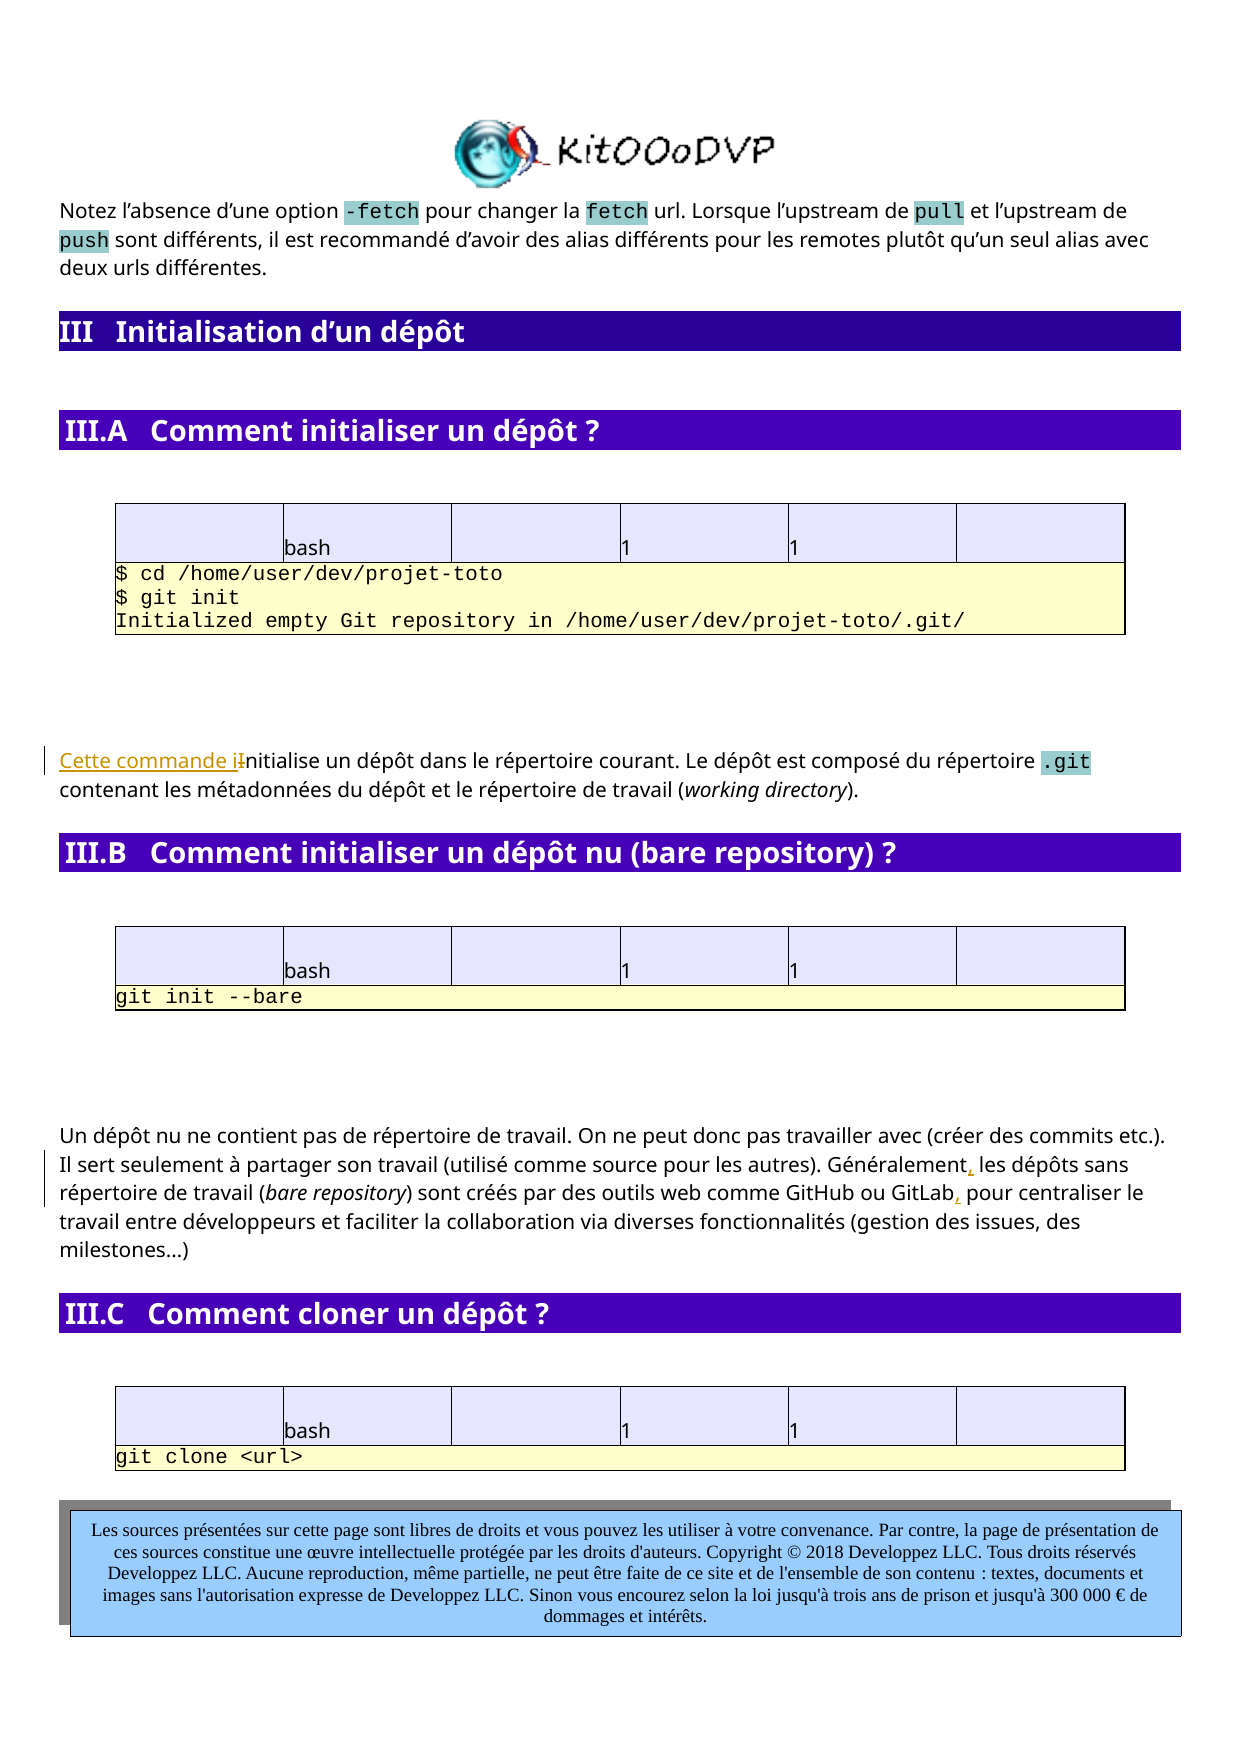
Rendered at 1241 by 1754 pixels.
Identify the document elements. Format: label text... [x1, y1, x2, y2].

table_header [452, 927, 620, 984]
table_header [452, 504, 620, 562]
text Un dépôt nu ne contient pas de répertoire de travail. On ne peut donc pas travailler avec (créer des commits etc.). Il sert seulement à partager son travail (utilisé comme source pour les autres). Généralement, les dépôts sans répertoire de travail (bare repository) sont créés par des outils web comme GitHub ou GitLab, pour centraliser le travail entre développeurs et faciliter la collaboration via diverses fonctionnalités (gestion des issues, des milestones…) [59, 1122, 1181, 1264]
table_header [957, 927, 1124, 984]
table_header 1 [789, 927, 956, 984]
text Cette commande initialise un dépôt dans le répertoire courant. Le dépôt est composé du répertoire .git contenant les métadonnées du dépôt et le répertoire de travail (working directory). [59, 746, 1181, 803]
table_header [116, 927, 283, 984]
text Notez l’absence d’une option -fetch pour changer la fetch url. Lorsque l’upstream de pull et l’upstream de push sont différents, il est recommandé d’avoir des alias différents pour les remotes plutôt qu’un seul alias avec deux urls différentes. [59, 196, 1181, 282]
picture [453, 118, 781, 191]
subtitle Comment initialiser un dépôt nu (bare repository) ? [59, 833, 1181, 872]
table_header bash [284, 1387, 451, 1445]
table_header 1 [621, 1387, 788, 1445]
table_header 1 [621, 504, 788, 562]
subtitle Initialisation d’un dépôt [59, 311, 1181, 351]
table_header bash [284, 504, 451, 562]
subtitle Comment cloner un dépôt ? [59, 1293, 1181, 1333]
table_header 1 [621, 927, 788, 984]
table_header [957, 504, 1124, 562]
table_header 1 [789, 504, 956, 562]
table_header [116, 1387, 283, 1445]
table_header [957, 1387, 1124, 1445]
table_header 1 [789, 1387, 956, 1445]
table_header [116, 504, 283, 562]
table_header [452, 1387, 620, 1445]
table_header bash [284, 927, 451, 984]
subtitle Comment initialiser un dépôt ? [59, 410, 1181, 450]
